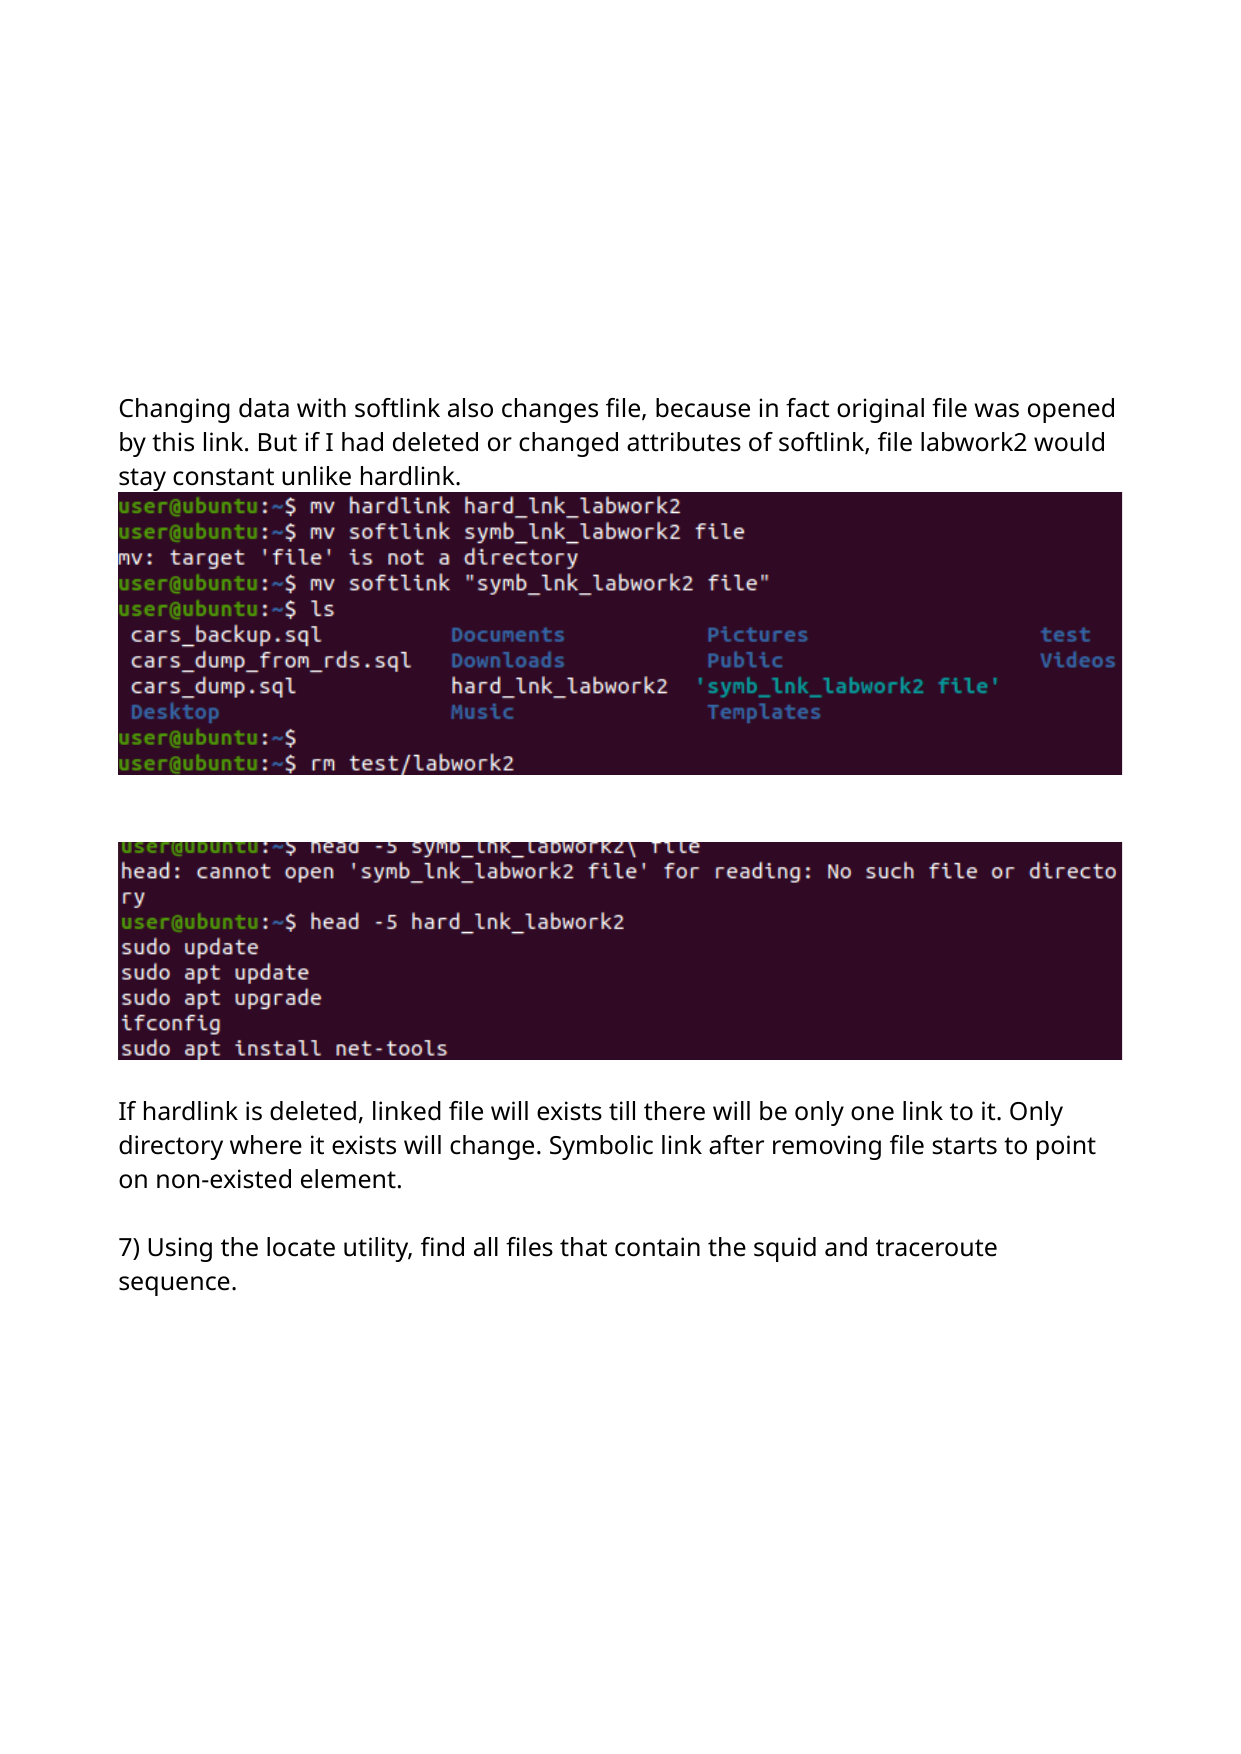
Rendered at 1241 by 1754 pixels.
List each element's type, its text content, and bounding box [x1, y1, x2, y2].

picture [118, 492, 1123, 775]
picture [118, 842, 1123, 1060]
text 7) Using the locate utility, find all files that contain the squid and traceroute [118, 1230, 1122, 1264]
text If hardlink is deleted, linked file will exists till there will be only one link to it. Only directory where it exists will change. Symbolic link after removing file starts to point on non-existed element. [118, 1093, 1122, 1196]
text sequence. [118, 1264, 1122, 1298]
text Changing data with softlink also changes file, because in fact original file was opened by this link. But if I had deleted or changed attributes of softlink, file labwork2 would stay constant unlike hardlink. [118, 391, 1122, 492]
